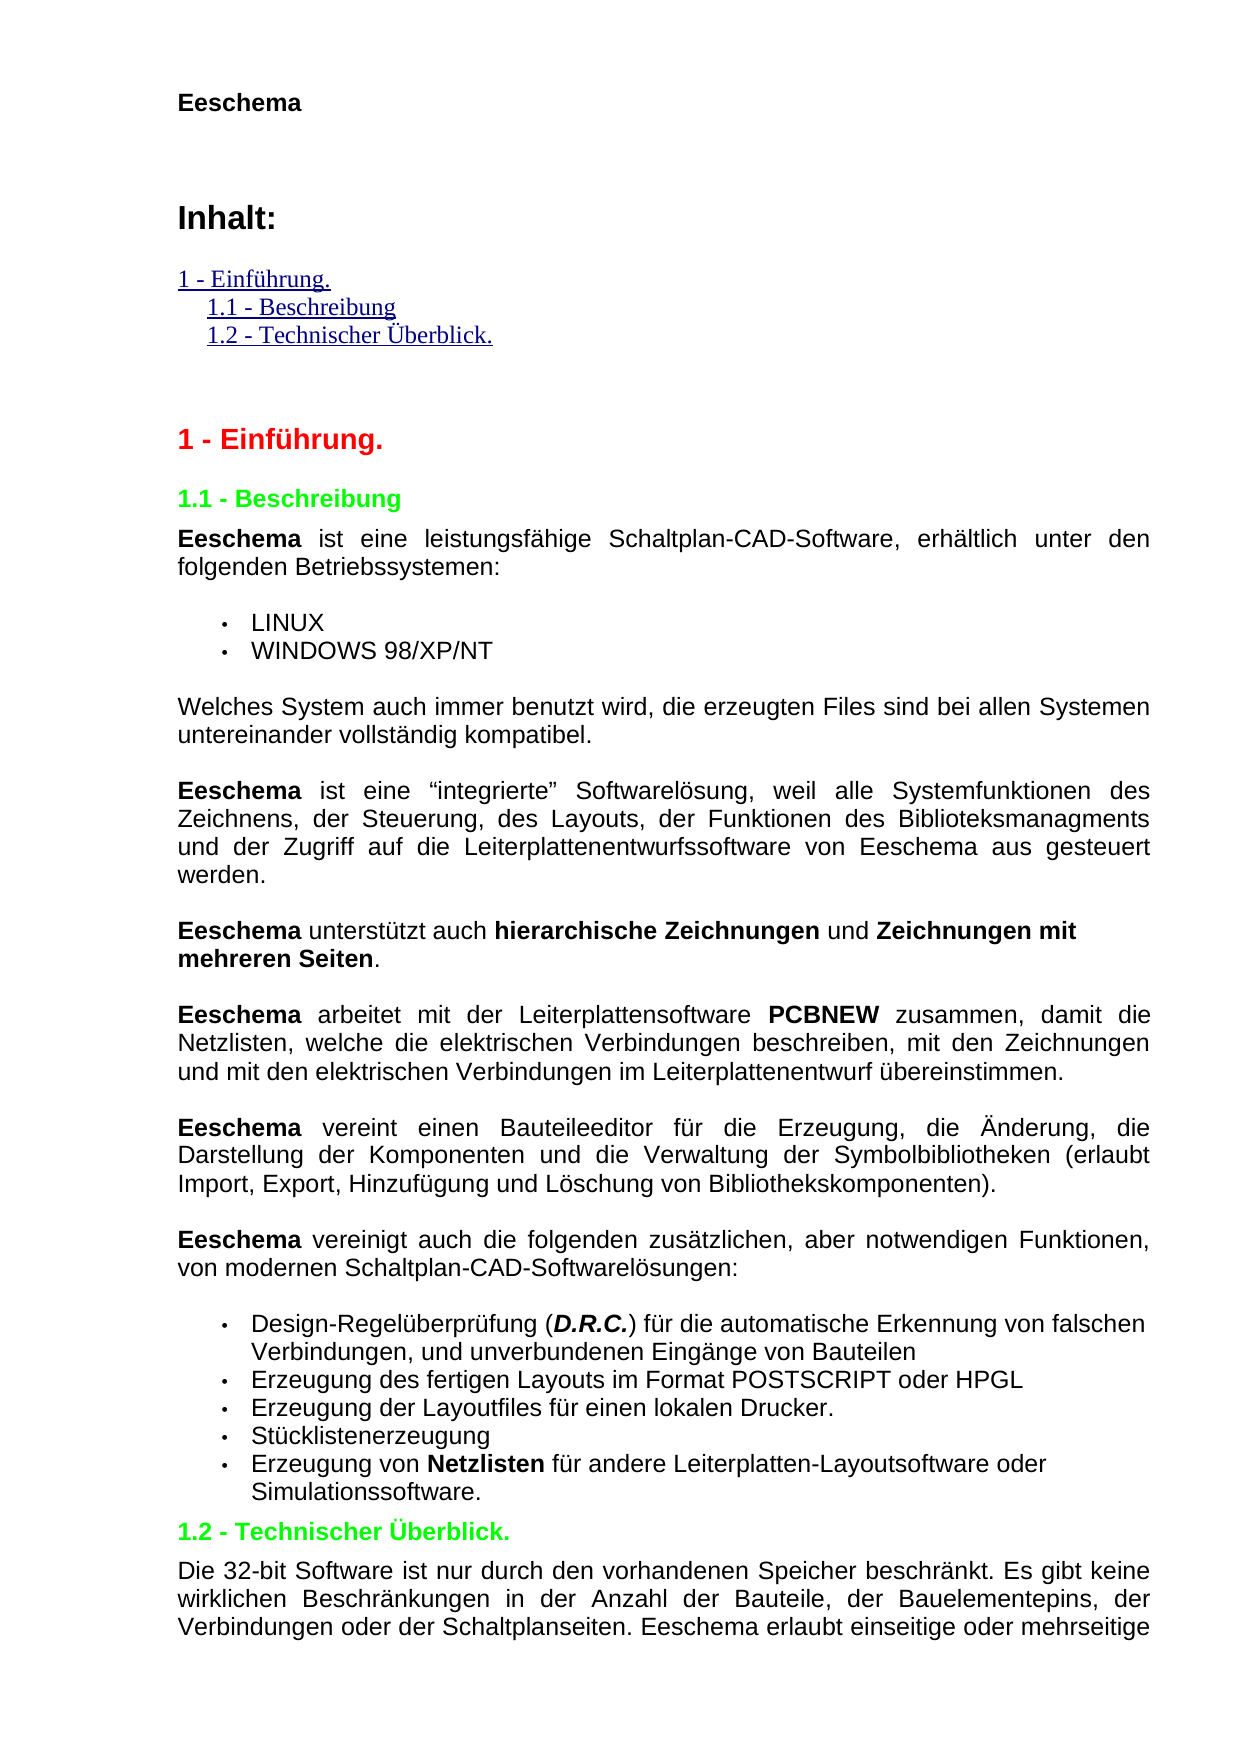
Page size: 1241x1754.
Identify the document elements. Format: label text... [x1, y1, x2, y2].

text Eeschema unterstützt auch hierarchische Zeichnungen und Zeichnungen mit mehreren Seiten. [177, 917, 1152, 973]
subtitle Beschreibung [177, 485, 1152, 513]
text Die 32-bit Software ist nur durch den vorhandenen Speicher beschränkt. Es gibt keine wirklichen Beschränkungen in der Anzahl der Bauteile, der Bauelementepins, der Verbindungen oder der Schaltplanseiten. Eeschema erlaubt einseitige oder mehrseitige [177, 1557, 1152, 1641]
list Design-Regelüberprüfung (D.R.C.) für die automatische Erkennung von falschen Verbindungen, und unverbundenen Eingänge von Bauteilen [221, 1309, 1152, 1365]
list LINUX [221, 609, 1152, 637]
list Erzeugung des fertigen Layouts im Format POSTSCRIPT oder HPGL [221, 1365, 1152, 1393]
text Eeschema ist eine leistungsfähige Schaltplan-CAD-Software, erhältlich unter den folgenden Betriebssystemen: [177, 525, 1152, 581]
text Eeschema vereinigt auch die folgenden zusätzlichen, aber notwendigen Funktionen, von modernen Schaltplan-CAD-Softwarelösungen: [177, 1225, 1152, 1281]
list Erzeugung der Layoutfiles für einen lokalen Drucker. [221, 1393, 1152, 1421]
list Stücklistenerzeugung [221, 1421, 1152, 1449]
subtitle Technischer Überblick. [177, 1517, 1152, 1545]
text Eeschema vereint einen Bauteileeditor für die Erzeugung, die Änderung, die Darstellung der Komponenten und die Verwaltung der Symbolbibliotheken (erlaubt Import, Export, Hinzufügung und Löschung von Bibliothekskomponenten). [177, 1113, 1152, 1197]
list WINDOWS 98/XP/NT [221, 637, 1152, 665]
text Welches System auch immer benutzt wird, die erzeugten Files sind bei allen Systemen untereinander vollständig kompatibel. [177, 693, 1152, 749]
text 1.1 - Beschreibung [207, 293, 1152, 321]
list Erzeugung von Netzlisten für andere Leiterplatten-Layoutsoftware oder Simulationssoftware. [221, 1449, 1152, 1506]
subtitle Inhalt: [177, 199, 1152, 236]
text 1.2 - Technischer Überblick. [207, 321, 1152, 349]
text Eeschema ist eine “integrierte” Softwarelösung, weil alle Systemfunktionen des Zeichnens, der Steuerung, des Layouts, der Funktionen des Biblioteksmanagments und der Zugriff auf die Leiterplattenentwurfssoftware von Eeschema aus gesteuert werden. [177, 777, 1152, 889]
text Eeschema arbeitet mit der Leiterplattensoftware PCBNEW zusammen, damit die Netzlisten, welche die elektrischen Verbindungen beschreiben, mit den Zeichnungen und mit den elektrischen Verbindungen im Leiterplattenentwurf übereinstimmen. [177, 1001, 1152, 1085]
subtitle Einführung. [177, 423, 1152, 456]
text 1 - Einführung. [177, 266, 1152, 293]
